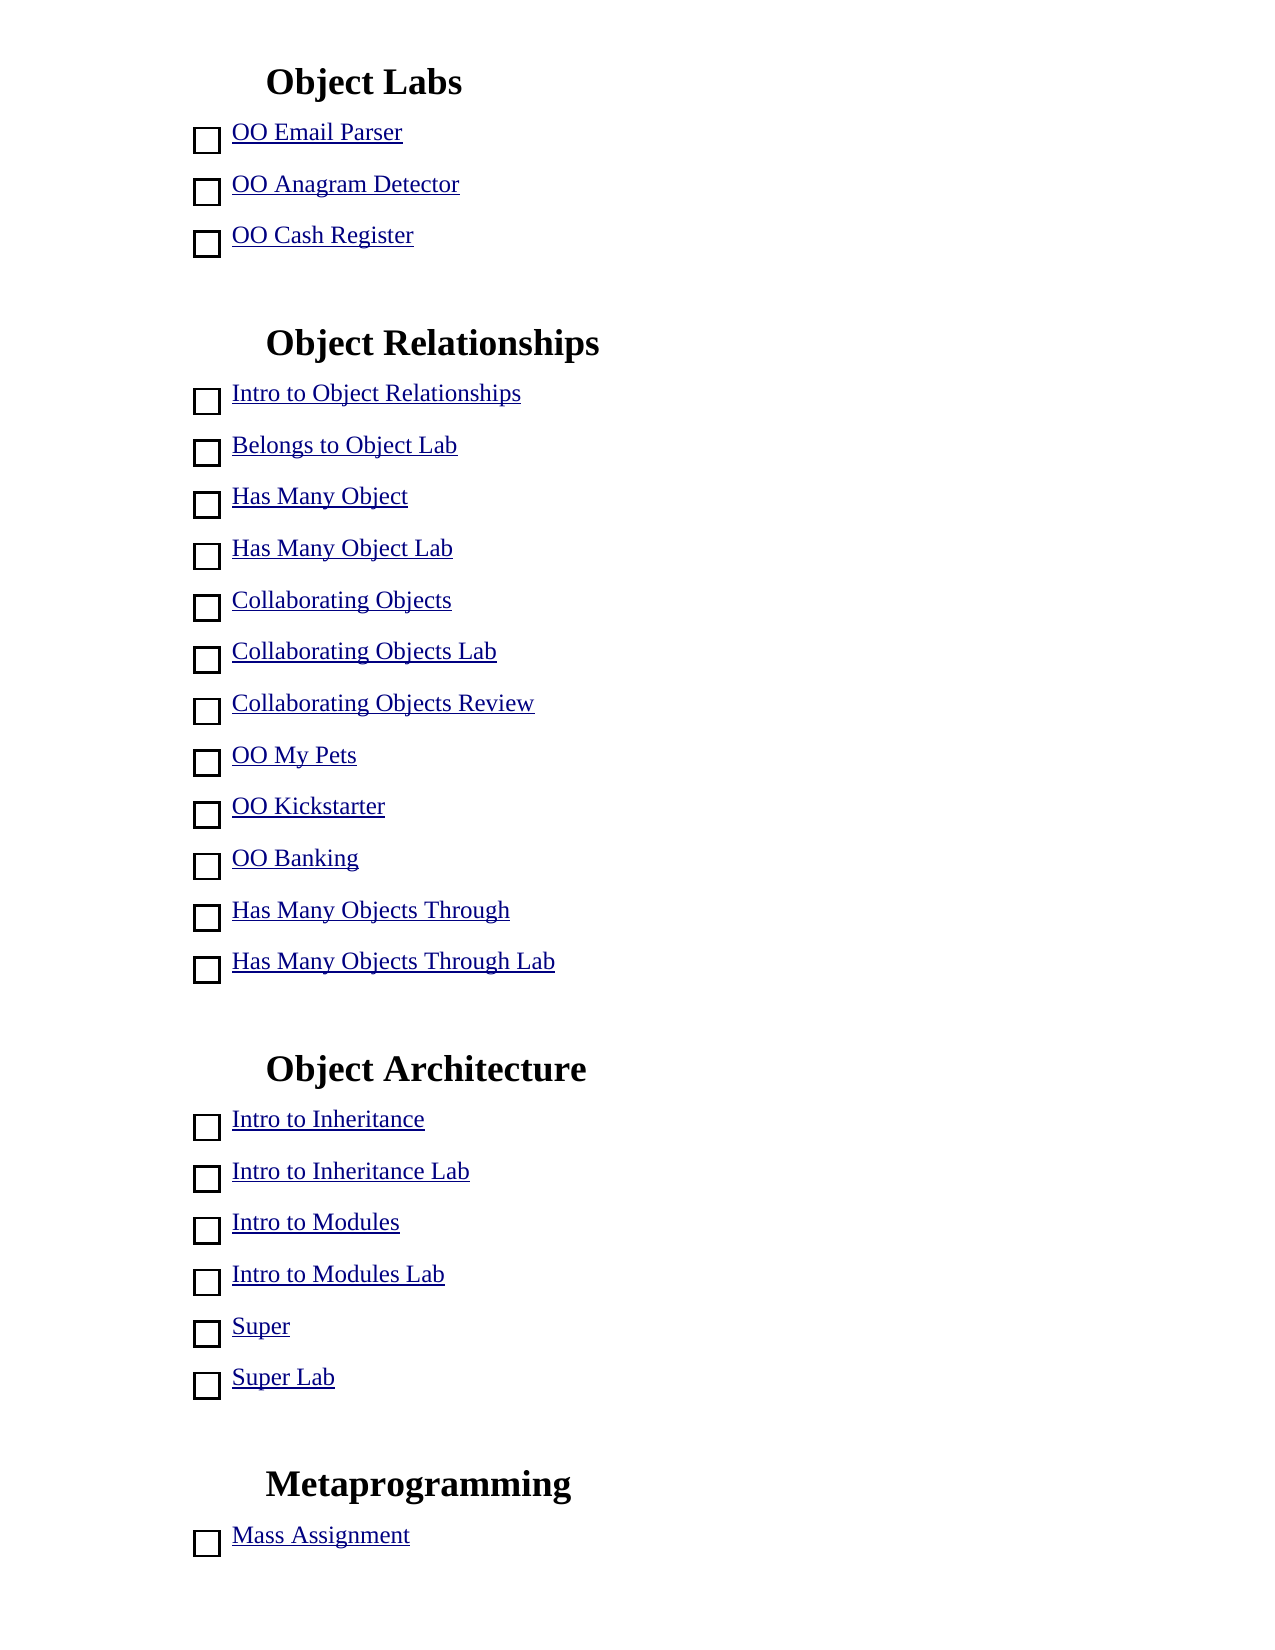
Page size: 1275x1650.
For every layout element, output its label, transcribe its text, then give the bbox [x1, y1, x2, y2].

subtitle Object Labs [236, 59, 1216, 102]
list [162, 115, 192, 270]
list Intro to Object Relationships Belongs to Object Lab Has Many Object Has Many Object Lab Collaborating Objects Collaborating Objects Lab Collaborating Objects Review OO My Pets OO Kickstarter OO Banking Has Many Objects Through Has Many Objects Through Lab [232, 376, 1216, 996]
subtitle Metaprogramming [236, 1462, 1216, 1505]
list Intro to Inheritance Intro to Inheritance Lab Intro to Modules Intro to Modules Lab Super Super Lab [232, 1102, 1216, 1412]
list [162, 376, 192, 996]
subtitle Object Architecture [236, 1046, 1216, 1089]
list [162, 1102, 192, 1412]
subtitle Object Relationships [236, 320, 1216, 363]
list OO Email Parser OO Anagram Detector OO Cash Register [232, 115, 1216, 270]
list Mass Assignment [162, 1517, 1216, 1569]
